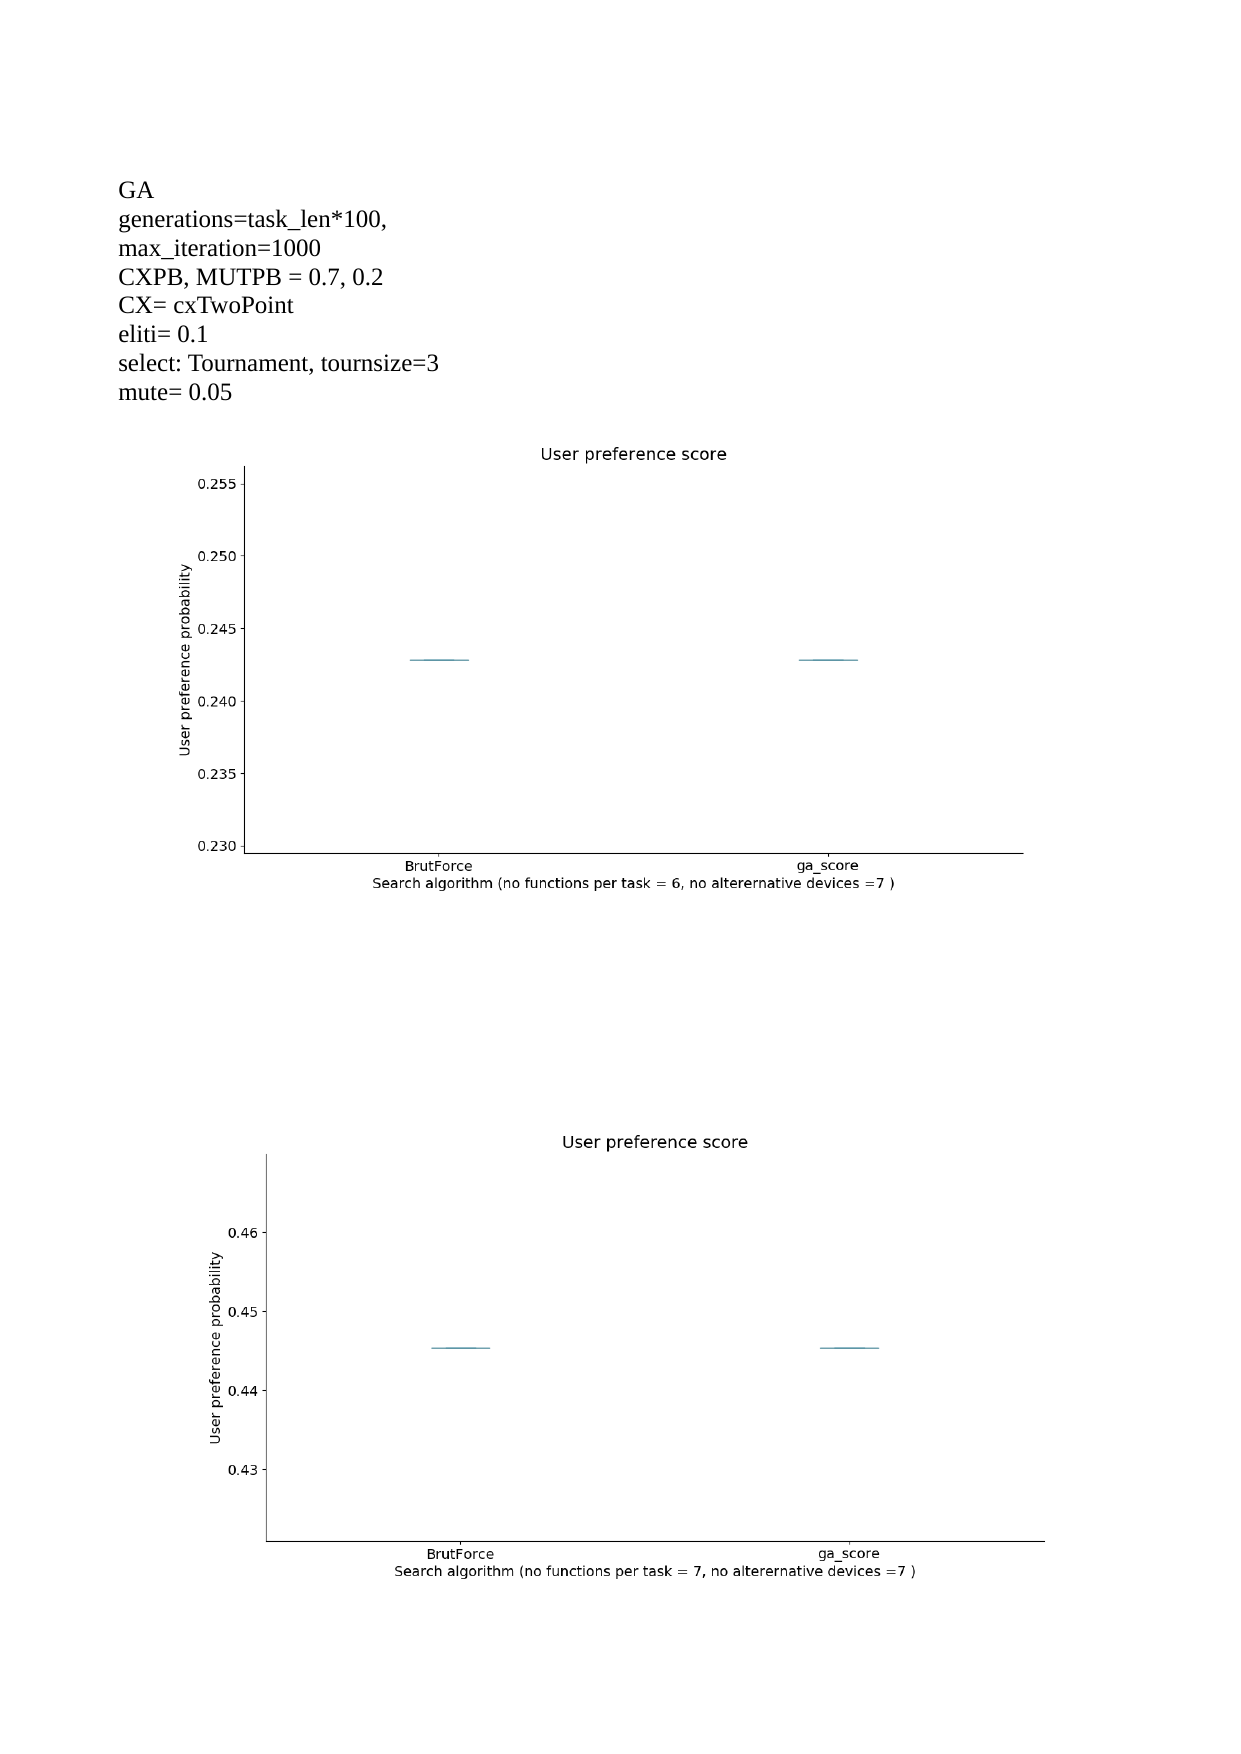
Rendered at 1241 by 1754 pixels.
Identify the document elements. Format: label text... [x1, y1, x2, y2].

text max_iteration=1000 [118, 233, 1122, 262]
text mute= 0.05 [118, 377, 1122, 405]
picture [140, 1093, 1144, 1596]
text generations=task_len*100, [118, 204, 1122, 233]
text CXPB, MUTPB = 0.7, 0.2 [118, 262, 1122, 291]
text CX= cxTwoPoint [118, 291, 1122, 319]
text select: Tournament, tournsize=3 [118, 348, 1122, 377]
text eliti= 0.1 [118, 319, 1122, 348]
text GA [118, 176, 1122, 204]
picture [118, 405, 1123, 908]
